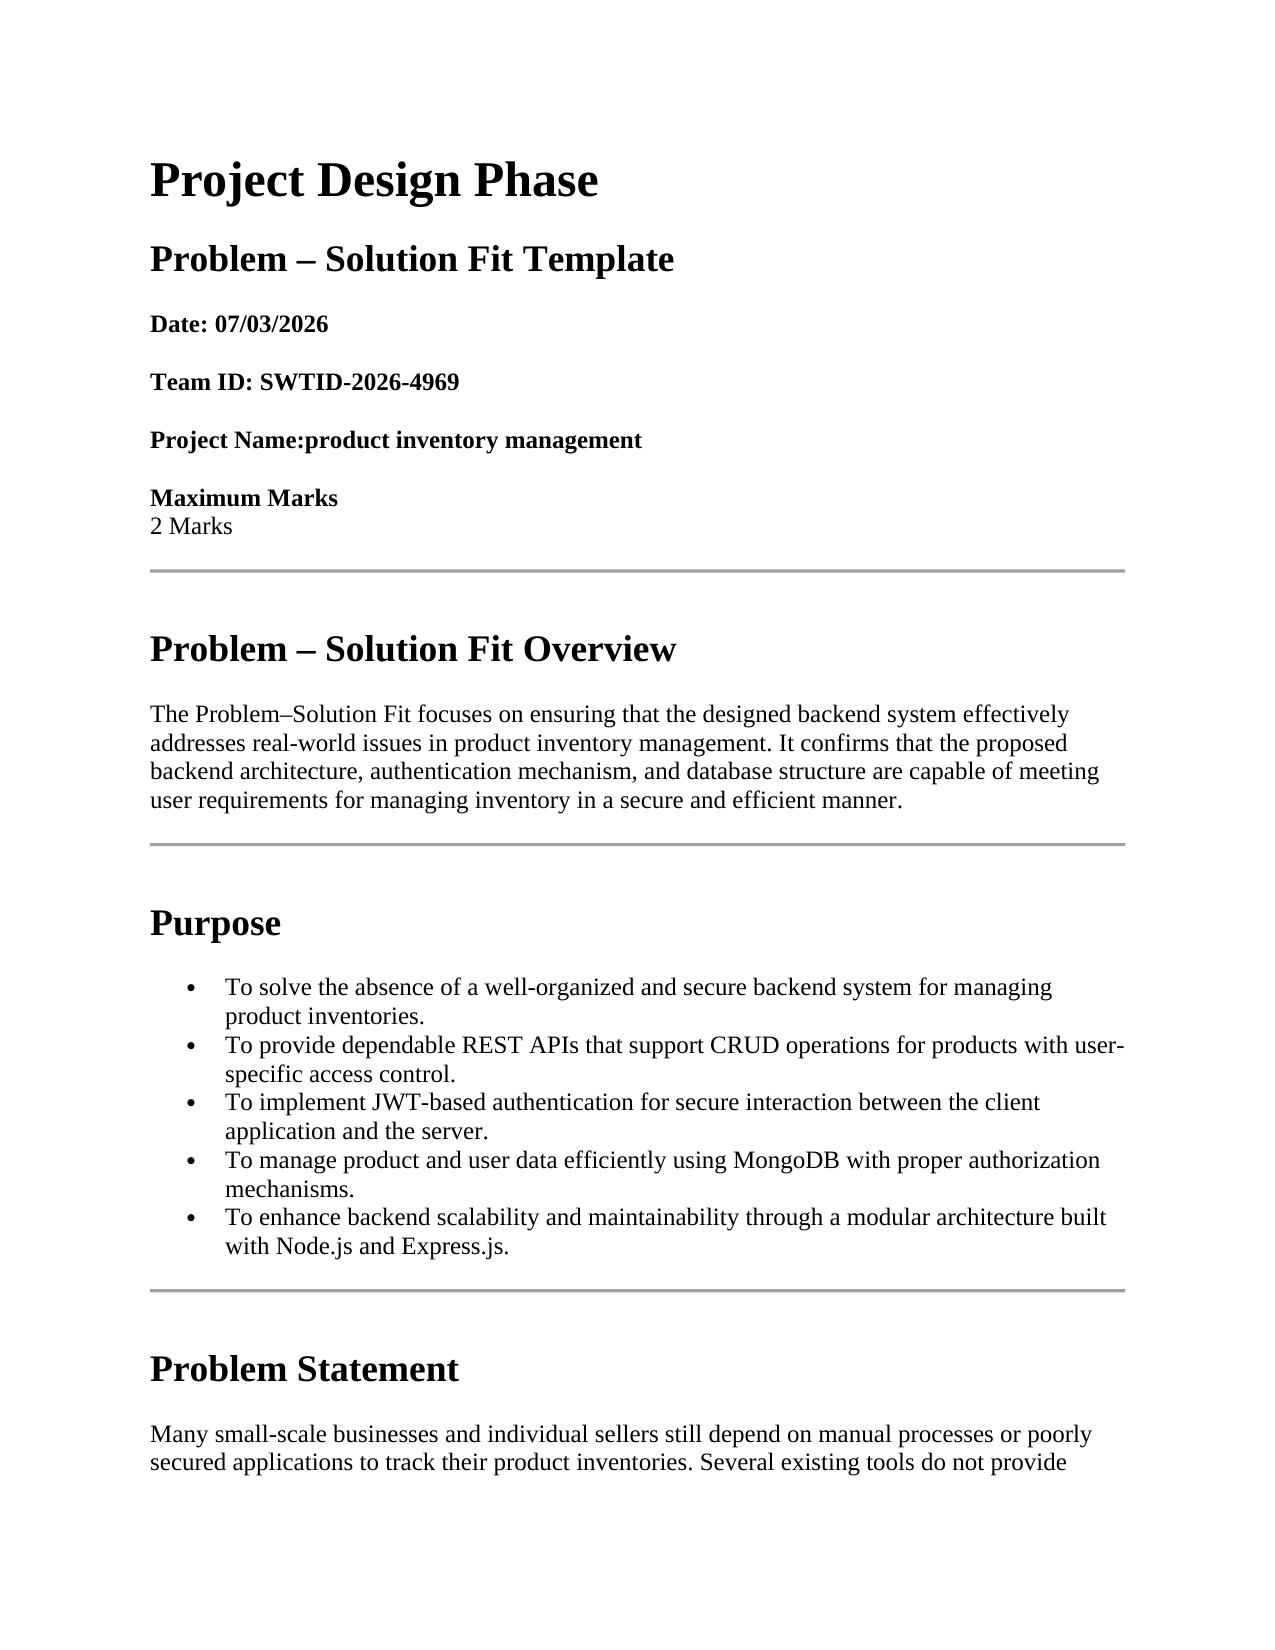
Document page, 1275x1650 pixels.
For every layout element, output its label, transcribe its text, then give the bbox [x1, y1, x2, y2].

list To manage product and user data efficiently using MongoDB with proper authorization mechanisms. [187, 1145, 1125, 1202]
subtitle Problem – Solution Fit Template [150, 237, 1125, 280]
subtitle Purpose [150, 900, 1125, 943]
list To enhance backend scalability and maintainability through a modular architecture built with Node.js and Express.js. [187, 1202, 1125, 1260]
list To solve the absence of a well-organized and secure backend system for managing product inventories. [187, 972, 1125, 1030]
text Project Name:product inventory management [150, 425, 1125, 453]
list To implement JWT-based authentication for secure interaction between the client application and the server. [187, 1087, 1125, 1145]
text Date: 07/03/2026 [150, 309, 1125, 338]
subtitle Problem Statement [150, 1346, 1125, 1389]
subtitle Project Design Phase [150, 150, 1125, 207]
text Many small-scale businesses and individual sellers still depend on manual processes or poorly secured applications to track their product inventories. Several existing tools do not provide [150, 1419, 1125, 1476]
subtitle Problem – Solution Fit Overview [150, 627, 1125, 670]
text Maximum Marks 2 Marks [150, 483, 1125, 540]
list To provide dependable REST APIs that support CRUD operations for products with user-specific access control. [187, 1030, 1125, 1087]
text Team ID: SWTID-2026-4969 [150, 367, 1125, 396]
text The Problem–Solution Fit focuses on ensuring that the designed backend system effectively addresses real-world issues in product inventory management. It confirms that the proposed backend architecture, authentication mechanism, and database structure are capable of meeting user requirements for managing inventory in a secure and efficient manner. [150, 699, 1125, 814]
